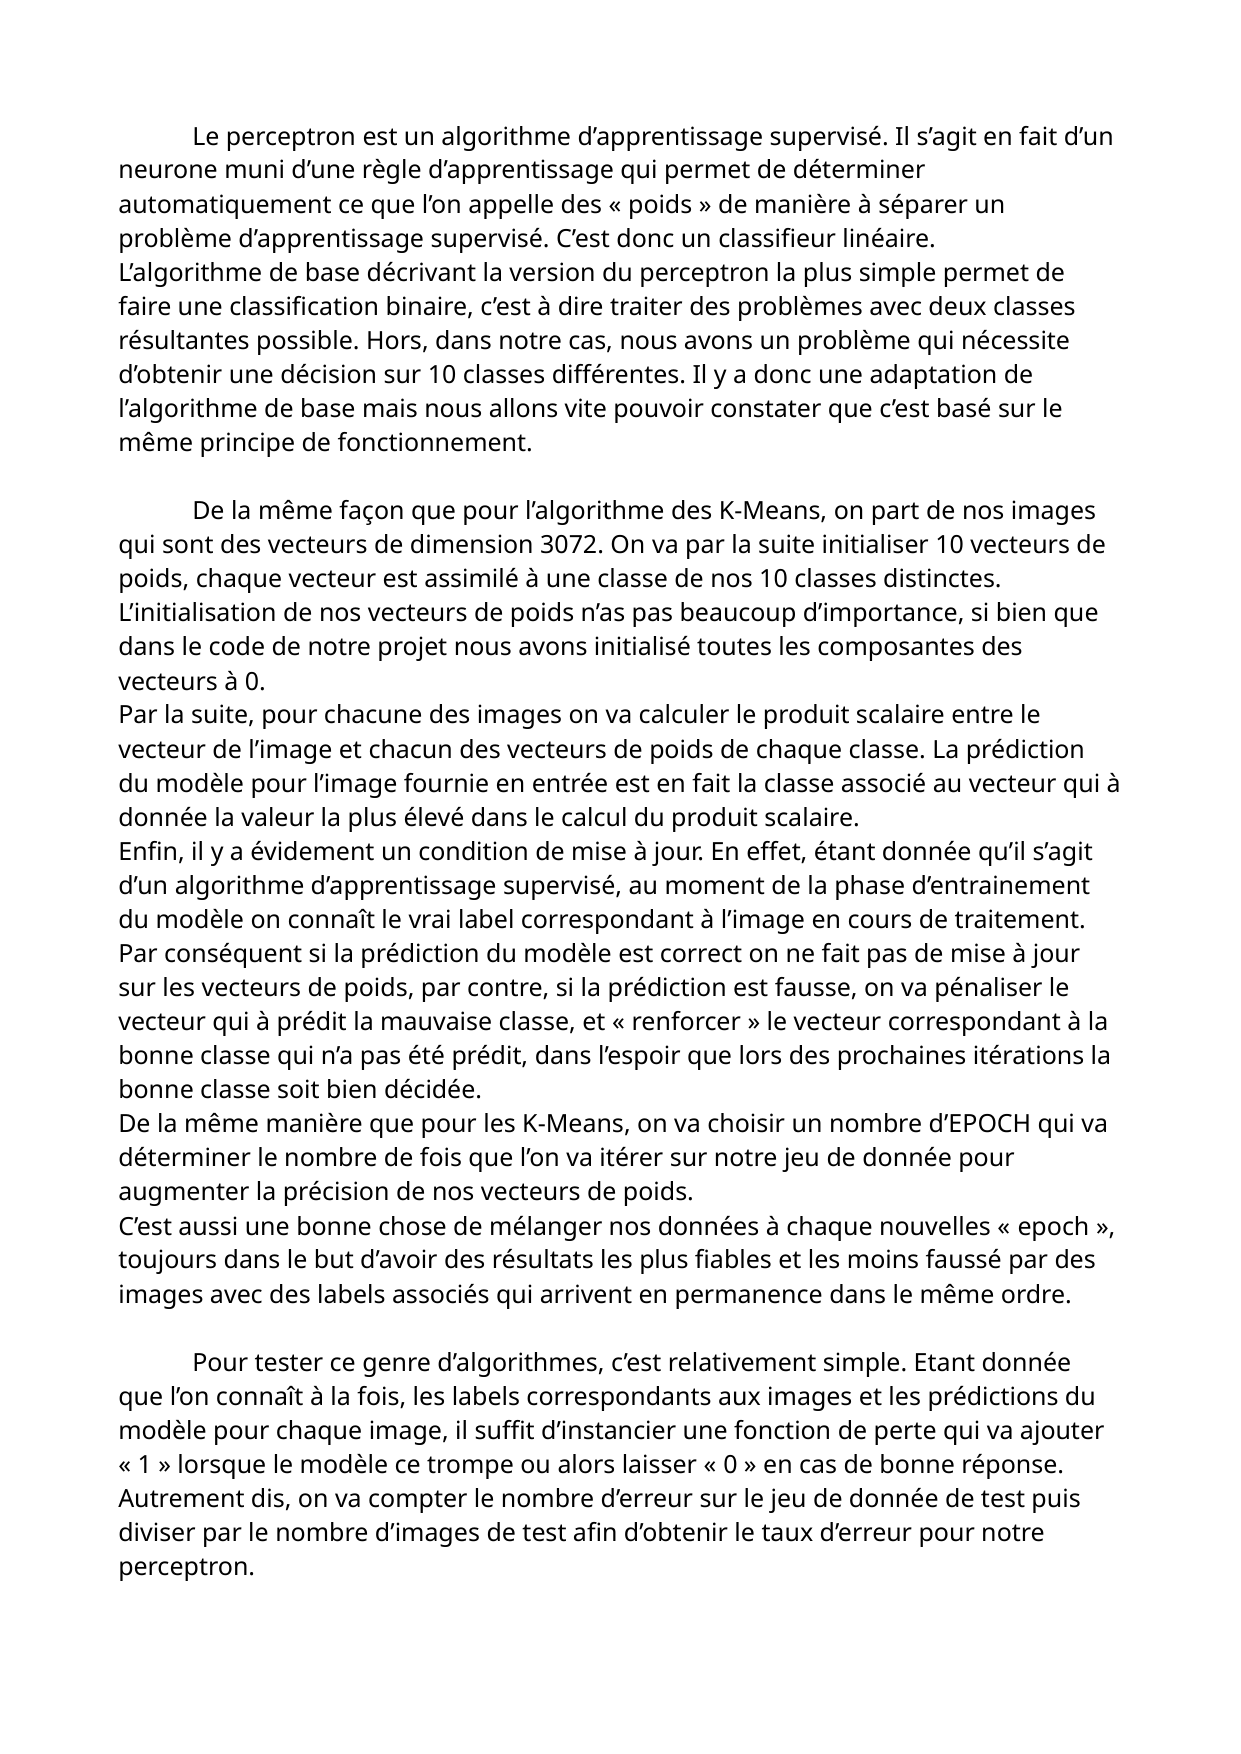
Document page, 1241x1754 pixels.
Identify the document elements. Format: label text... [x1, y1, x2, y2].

text De la même façon que pour l’algorithme des K-Means, on part de nos images qui sont des vecteurs de dimension 3072. On va par la suite initialiser 10 vecteurs de poids, chaque vecteur est assimilé à une classe de nos 10 classes distinctes. L’initialisation de nos vecteurs de poids n’as pas beaucoup d’importance, si bien que dans le code de notre projet nous avons initialisé toutes les composantes des vecteurs à 0. Par la suite, pour chacune des images on va calculer le produit scalaire entre le vecteur de l’image et chacun des vecteurs de poids de chaque classe. La prédiction du modèle pour l’image fournie en entrée est en fait la classe associé au vecteur qui à donnée la valeur la plus élevé dans le calcul du produit scalaire. [118, 493, 1122, 833]
text Le perceptron est un algorithme d’apprentissage supervisé. Il s’agit en fait d’un neurone muni d’une règle d’apprentissage qui permet de déterminer automatiquement ce que l’on appelle des « poids » de manière à séparer un problème d’apprentissage supervisé. C’est donc un classifieur linéaire. L’algorithme de base décrivant la version du perceptron la plus simple permet de faire une classification binaire, c’est à dire traiter des problèmes avec deux classes résultantes possible. Hors, dans notre cas, nous avons un problème qui nécessite d’obtenir une décision sur 10 classes différentes. Il y a donc une adaptation de l’algorithme de base mais nous allons vite pouvoir constater que c’est basé sur le même principe de fonctionnement. [118, 118, 1122, 459]
text Pour tester ce genre d’algorithmes, c’est relativement simple. Etant donnée que l’on connaît à la fois, les labels correspondants aux images et les prédictions du modèle pour chaque image, il suffit d’instancier une fonction de perte qui va ajouter « 1 » lorsque le modèle ce trompe ou alors laisser « 0 » en cas de bonne réponse. Autrement dis, on va compter le nombre d’erreur sur le jeu de donnée de test puis diviser par le nombre d’images de test afin d’obtenir le taux d’erreur pour notre perceptron. [118, 1344, 1122, 1583]
text Enfin, il y a évidement un condition de mise à jour. En effet, étant donnée qu’il s’agit d’un algorithme d’apprentissage supervisé, au moment de la phase d’entrainement du modèle on connaît le vrai label correspondant à l’image en cours de traitement. Par conséquent si la prédiction du modèle est correct on ne fait pas de mise à jour sur les vecteurs de poids, par contre, si la prédiction est fausse, on va pénaliser le vecteur qui à prédit la mauvaise classe, et « renforcer » le vecteur correspondant à la bonne classe qui n’a pas été prédit, dans l’espoir que lors des prochaines itérations la bonne classe soit bien décidée. De la même manière que pour les K-Means, on va choisir un nombre d’EPOCH qui va déterminer le nombre de fois que l’on va itérer sur notre jeu de donnée pour augmenter la précision de nos vecteurs de poids. C’est aussi une bonne chose de mélanger nos données à chaque nouvelles « epoch », toujours dans le but d’avoir des résultats les plus fiables et les moins faussé par des images avec des labels associés qui arrivent en permanence dans le même ordre. [118, 833, 1122, 1310]
